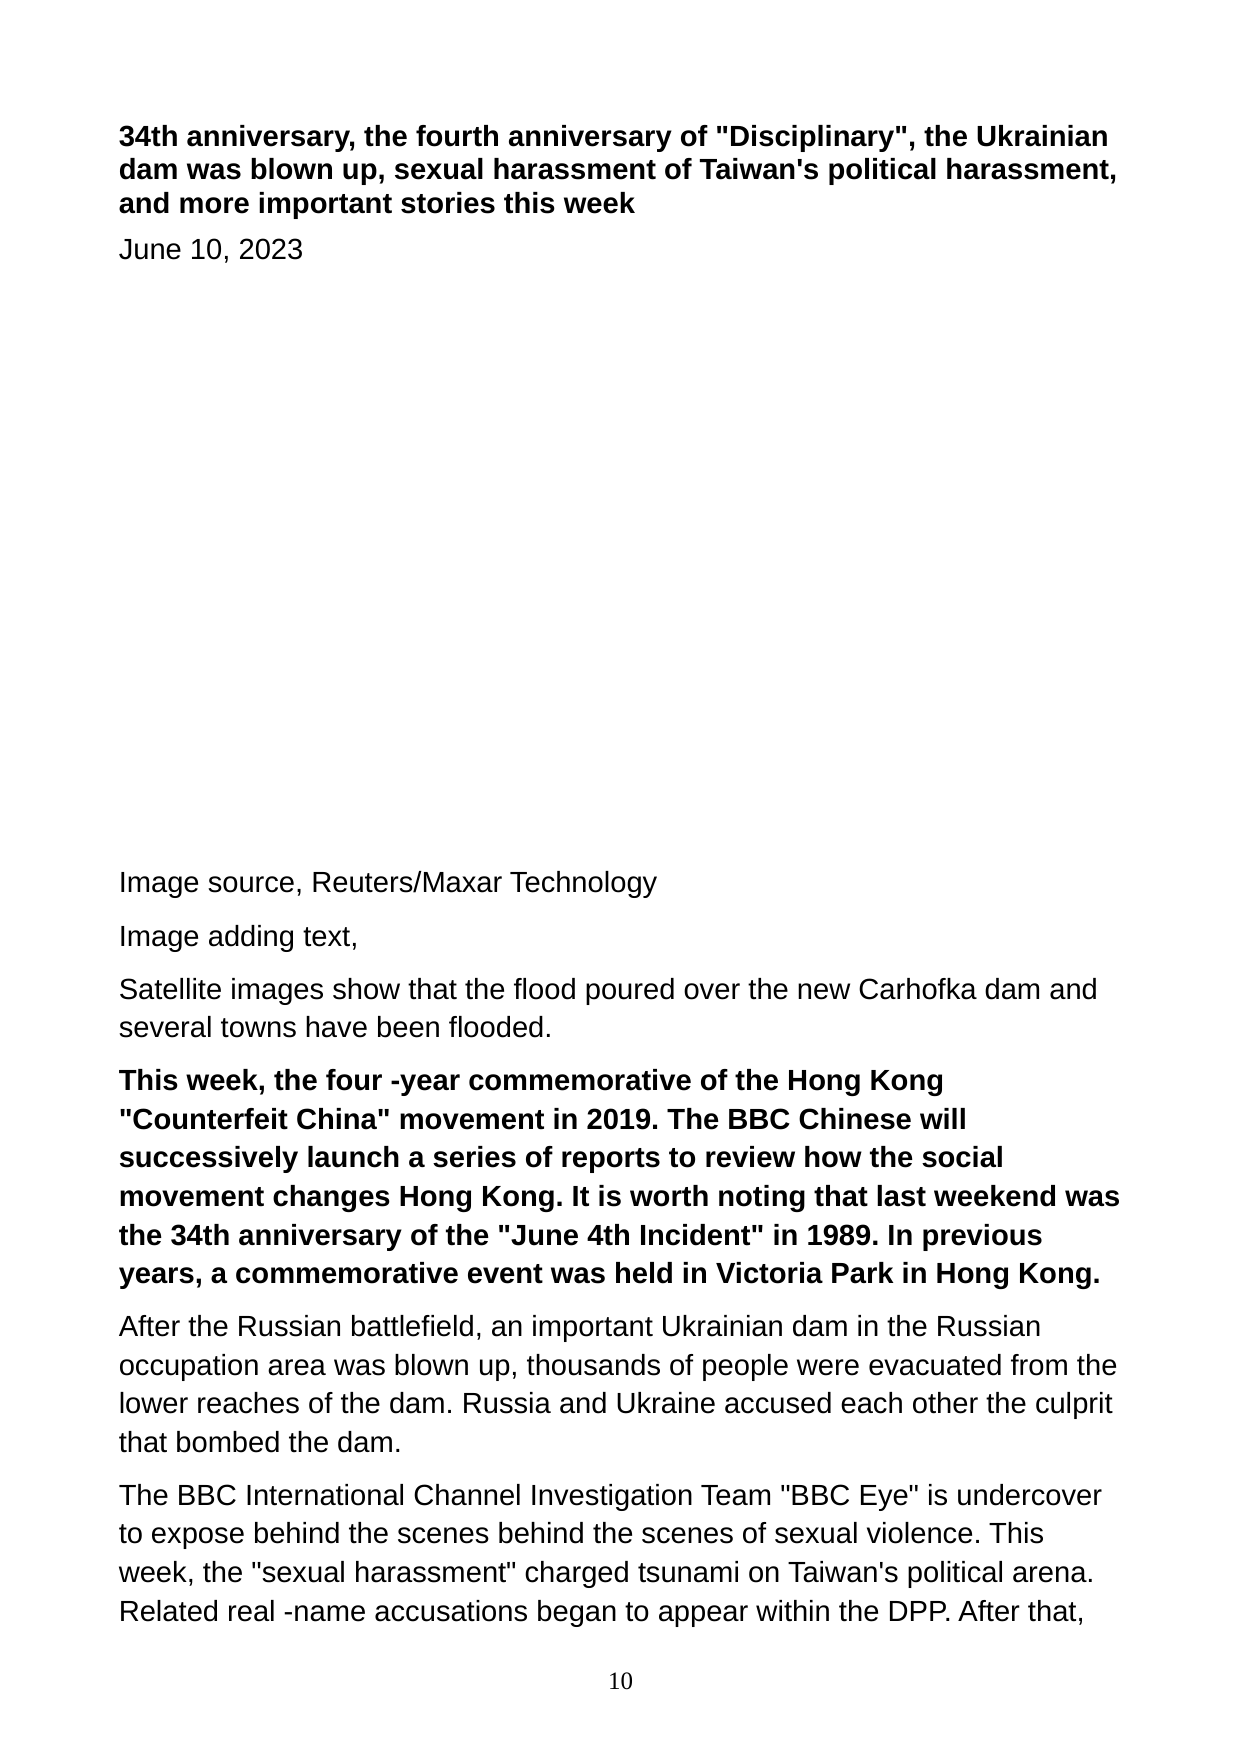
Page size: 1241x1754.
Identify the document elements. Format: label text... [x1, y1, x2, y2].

text After the Russian battlefield, an important Ukrainian dam in the Russian occupation area was blown up, thousands of people were evacuated from the lower reaches of the dam. Russia and Ukraine accused each other the culprit that bombed the dam. [118, 1309, 1122, 1458]
subtitle 34th anniversary, the fourth anniversary of "Disciplinary", the Ukrainian dam was blown up, sexual harassment of Taiwan's political harassment, and more important stories this week [118, 118, 1122, 219]
text Satellite images show that the flood poured over the new Carhofka dam and several towns have been flooded. [118, 972, 1122, 1044]
text June 10, 2023 Image source, Reuters/Maxar Technology [118, 232, 1122, 899]
text This week, the four -year commemorative of the Hong Kong "Counterfeit China" movement in 2019. The BBC Chinese will successively launch a series of reports to review how the social movement changes Hong Kong. It is worth noting that last weekend was the 34th anniversary of the "June 4th Incident" in 1989. In previous years, a commemorative event was held in Victoria Park in Hong Kong. [118, 1063, 1122, 1290]
text Image adding text, [118, 919, 1122, 952]
text The BBC International Channel Investigation Team "BBC Eye" is undercover to expose behind the scenes behind the scenes of sexual violence. This week, the "sexual harassment" charged tsunami on Taiwan's political arena. Related real -name accusations began to appear within the DPP. After that, [118, 1478, 1122, 1627]
